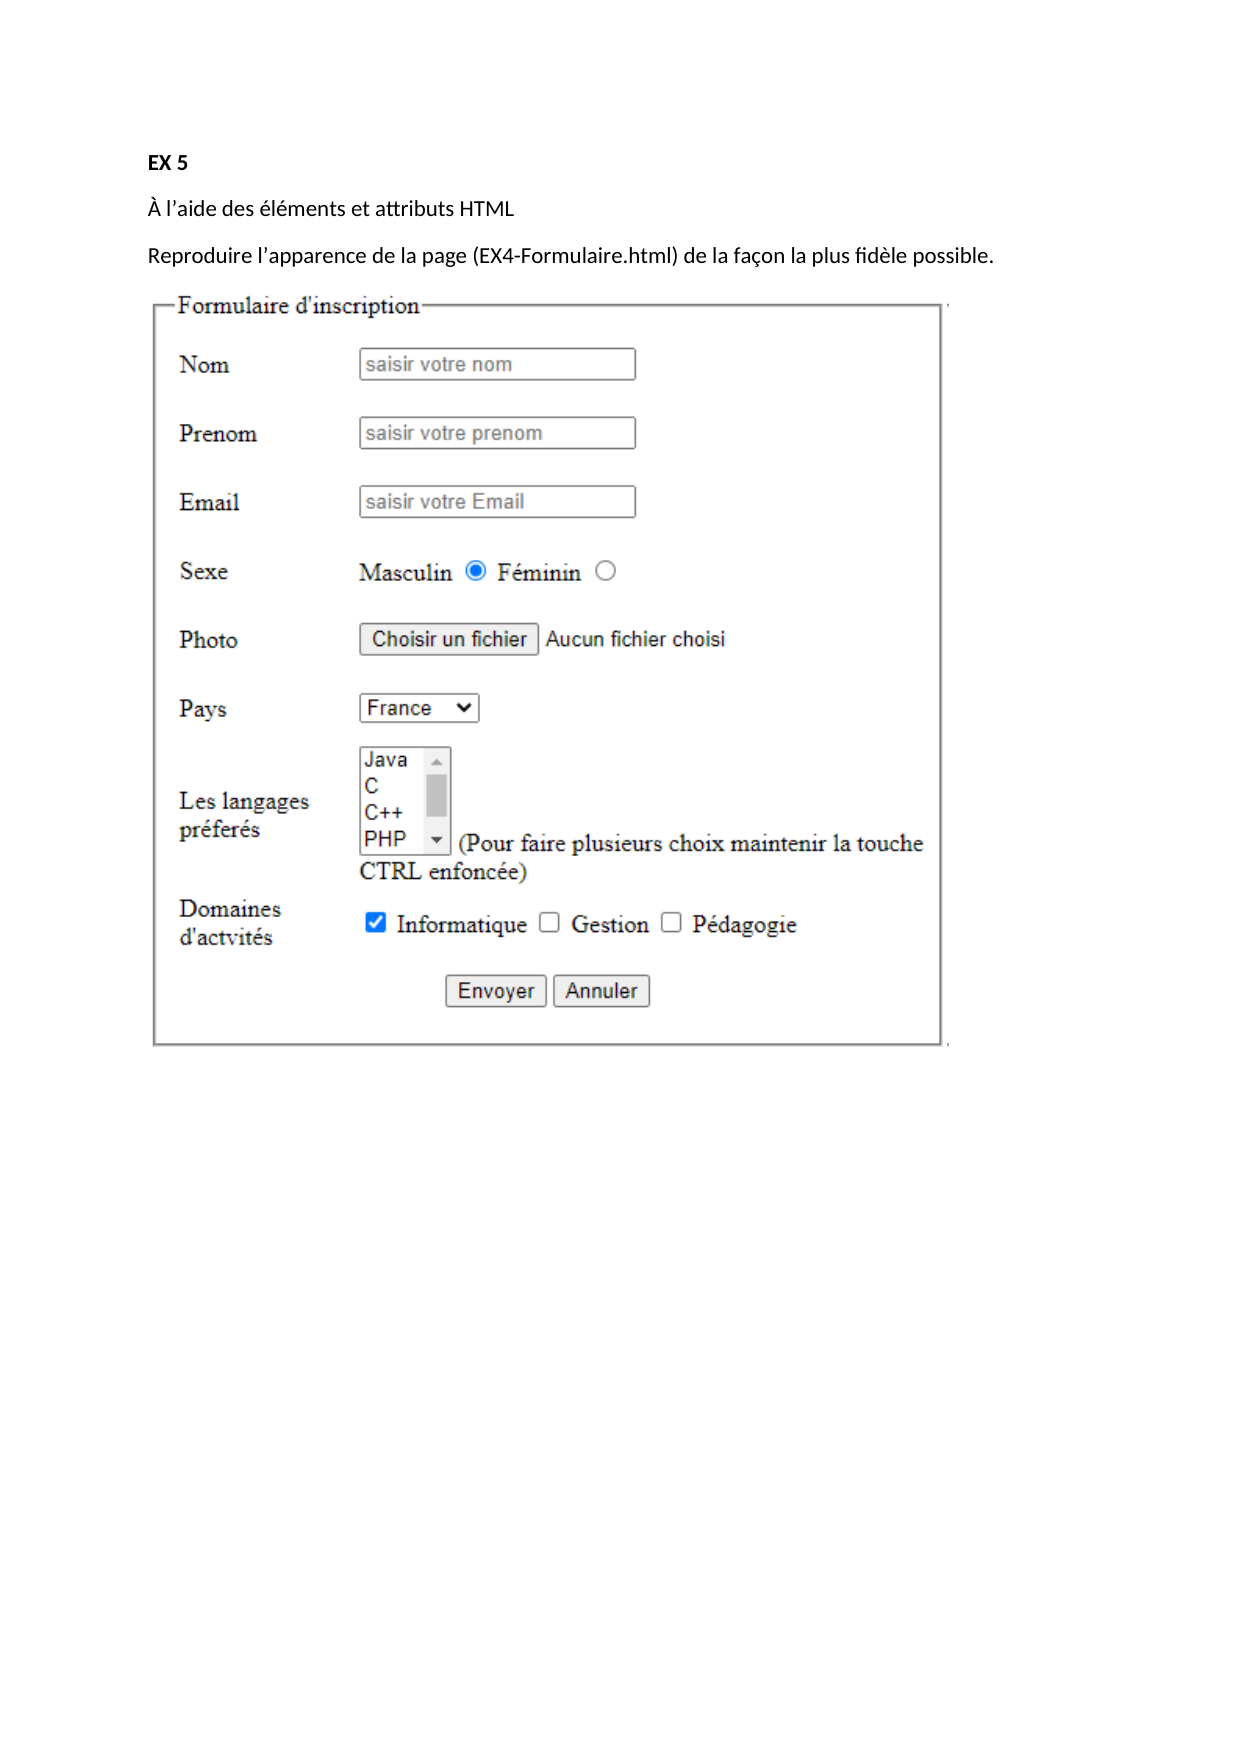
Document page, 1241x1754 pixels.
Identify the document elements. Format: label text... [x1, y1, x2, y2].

text À l’aide des éléments et attributs HTML [148, 194, 1093, 222]
text Reproduire l’apparence de la page (EX4-Formulaire.html) de la façon la plus fidèle possible. [148, 241, 1093, 269]
text EX 5 [148, 148, 1093, 176]
